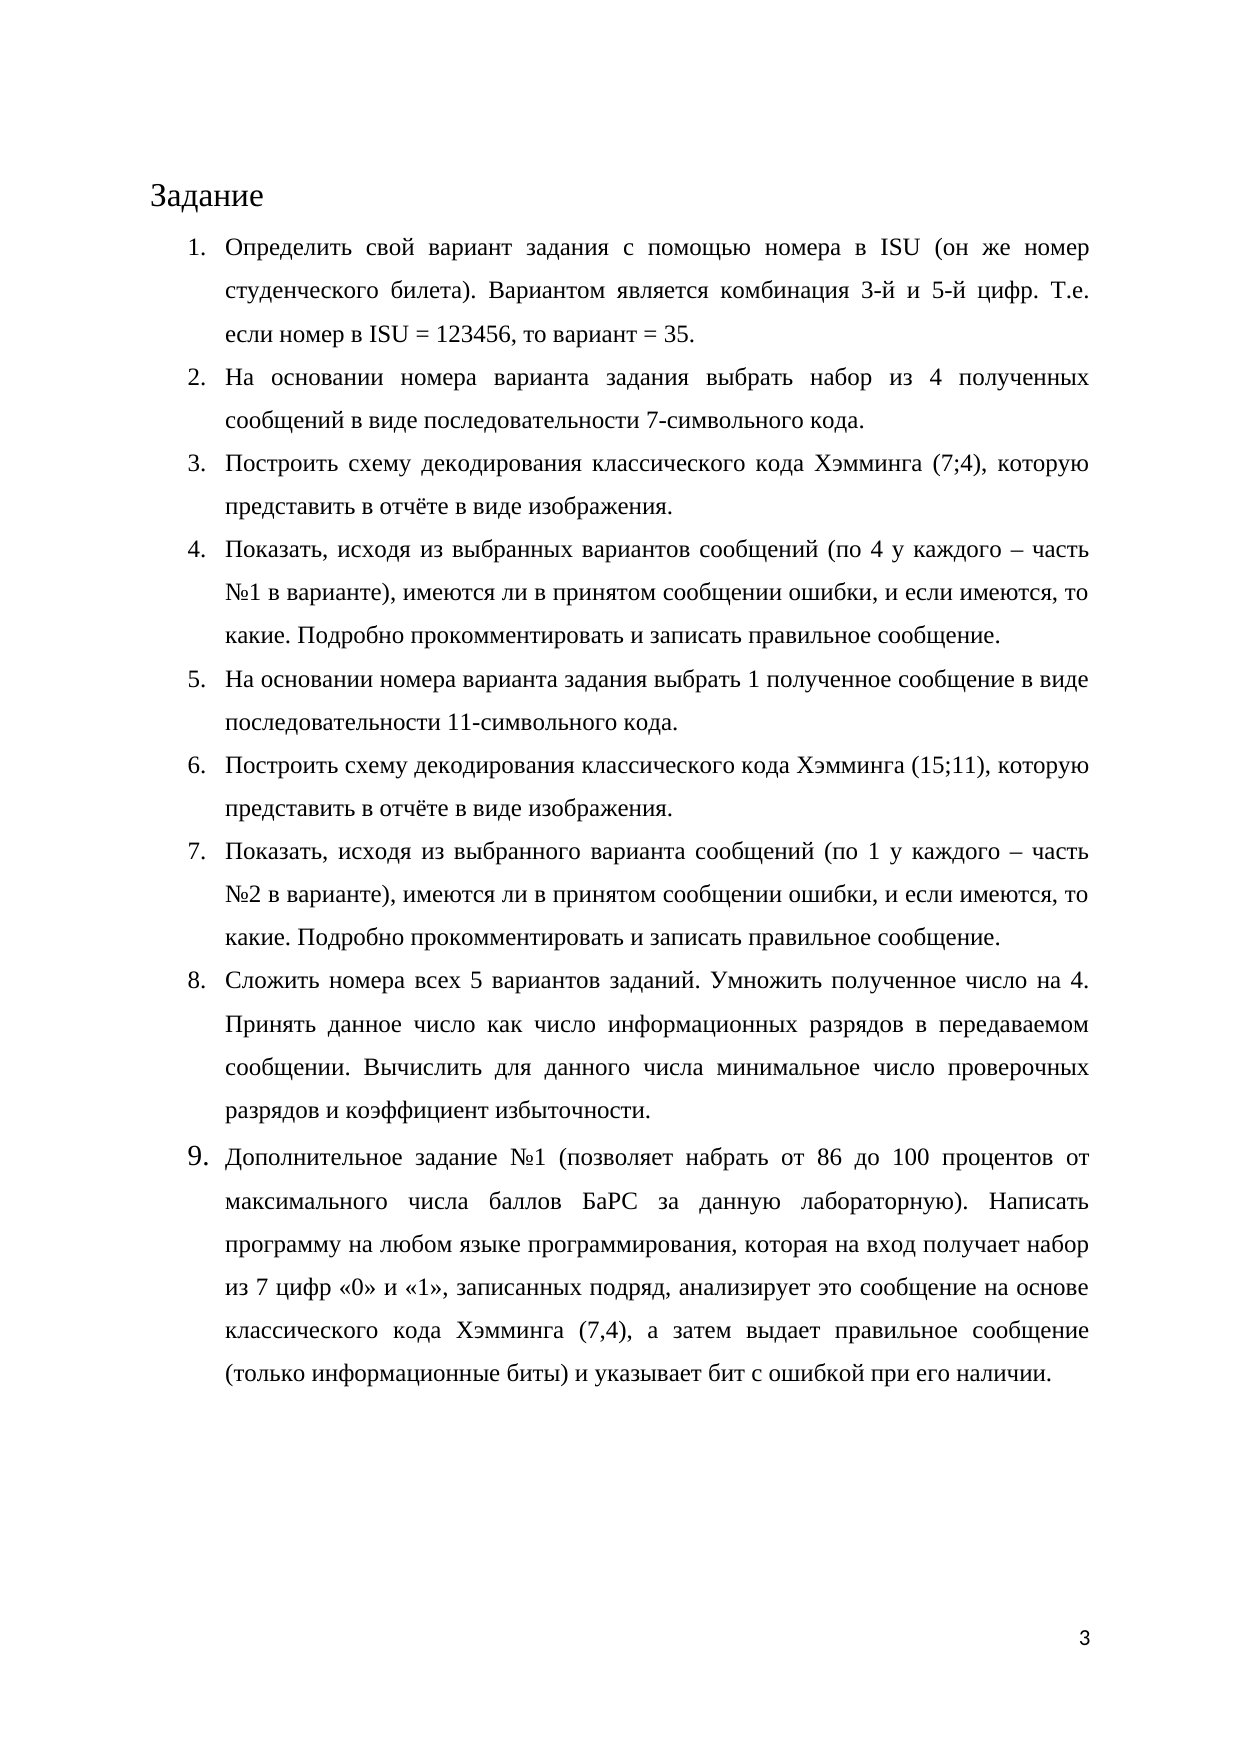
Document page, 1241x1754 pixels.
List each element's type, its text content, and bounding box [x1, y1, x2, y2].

list Определить свой вариант задания с помощью номера в ISU (он же номер студенческого билета). Вариантом является комбинация 3-й и 5-й цифр. Т.е. если номер в ISU = 123456, то вариант = 35. [187, 232, 1090, 347]
list Показать, исходя из выбранных вариантов сообщений (по 4 у каждого – часть №1 в варианте), имеются ли в принятом сообщении ошибки, и если имеются, то какие. Подробно прокомментировать и записать правильное сообщение. [187, 534, 1090, 649]
list Дополнительное задание №1 (позволяет набрать от 86 до 100 процентов от максимального числа баллов БаРС за данную лабораторную). Написать программу на любом языке программирования, которая на вход получает набор из 7 цифр «0» и «1», записанных подряд, анализирует это сообщение на основе классического кода Хэмминга (7,4), а затем выдает правильное сообщение (только информационные биты) и указывает бит с ошибкой при его наличии. [187, 1138, 1090, 1387]
list Построить схему декодирования классического кода Хэмминга (15;11), которую представить в отчёте в виде изображения. [187, 750, 1090, 822]
list Показать, исходя из выбранного варианта сообщений (по 1 у каждого – часть №2 в варианте), имеются ли в принятом сообщении ошибки, и если имеются, то какие. Подробно прокомментировать и записать правильное сообщение. [187, 836, 1090, 951]
list На основании номера варианта задания выбрать набор из 4 полученных сообщений в виде последовательности 7-символьного кода. [187, 362, 1090, 434]
list На основании номера варианта задания выбрать 1 полученное сообщение в виде последовательности 11-символьного кода. [187, 664, 1090, 736]
list Построить схему декодирования классического кода Хэмминга (7;4), которую представить в отчёте в виде изображения. [187, 448, 1090, 520]
list Сложить номера всех 5 вариантов заданий. Умножить полученное число на 4. Принять данное число как число информационных разрядов в передаваемом сообщении. Вычислить для данного числа минимальное число проверочных разрядов и коэффициент избыточности. [187, 966, 1090, 1124]
subtitle Задание [150, 175, 1090, 213]
